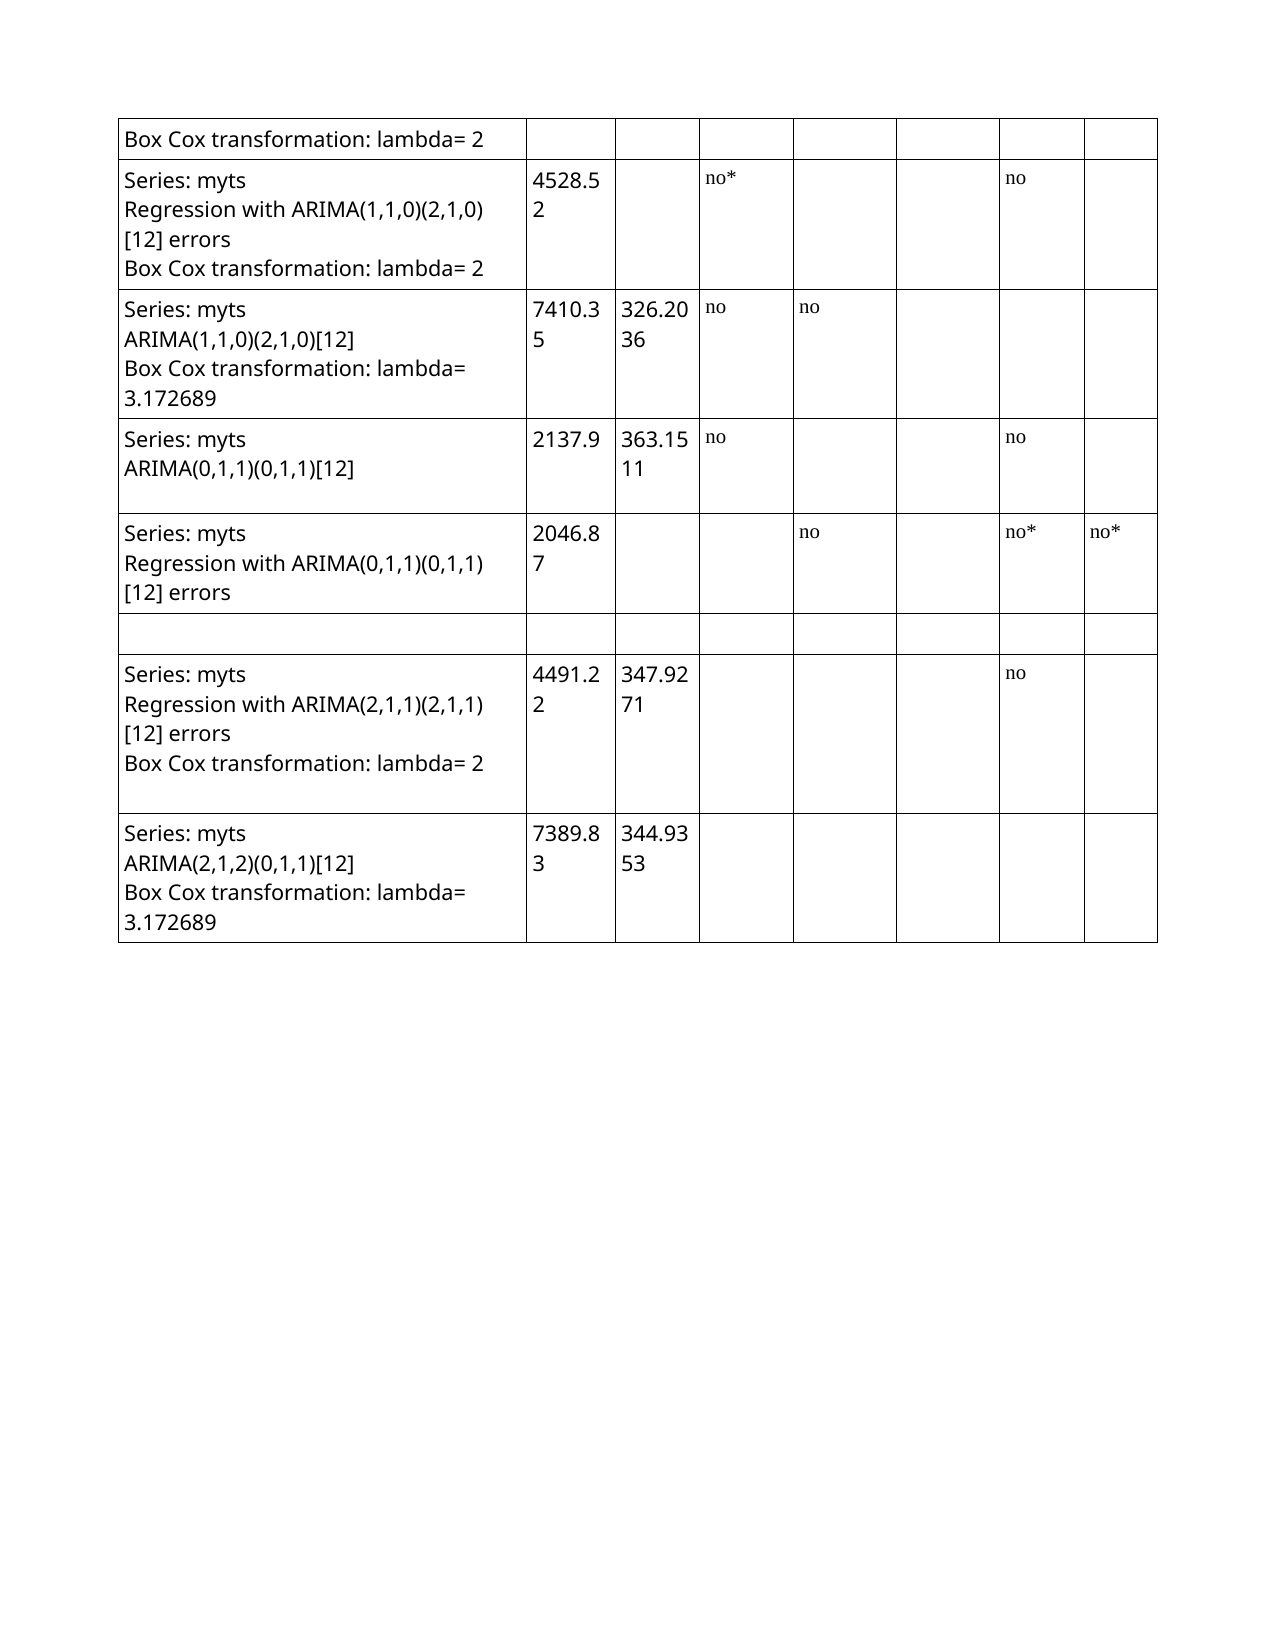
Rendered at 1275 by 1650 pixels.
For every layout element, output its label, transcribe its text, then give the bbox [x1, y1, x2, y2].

table_cell [616, 514, 699, 613]
table_cell [1085, 614, 1157, 654]
table_cell 7389.83 [527, 814, 615, 942]
table_cell [1000, 614, 1084, 654]
table_cell [794, 419, 896, 513]
table_cell no [794, 514, 896, 613]
table_cell [527, 614, 615, 654]
table_cell [527, 119, 615, 159]
table_cell [700, 514, 793, 613]
table_cell [897, 614, 999, 654]
table_cell Series: myts Regression with ARIMA(2,1,1)(2,1,1)[12] errors Box Cox transformation: lambda= 2 [119, 655, 526, 813]
table_cell [794, 614, 896, 654]
table_cell no [794, 290, 896, 418]
table_cell no* [700, 160, 793, 289]
table_cell 347.9271 [616, 655, 699, 813]
table_cell Series: myts Regression with ARIMA(1,1,0)(2,1,0)[12] errors Box Cox transformation: lambda= 2 [119, 160, 526, 289]
table_cell [1000, 814, 1084, 942]
table_cell no [1000, 160, 1084, 289]
table_cell no [700, 419, 793, 513]
table_cell [616, 119, 699, 159]
table_cell [1085, 290, 1157, 418]
table_cell [616, 160, 699, 289]
table_cell [1000, 119, 1084, 159]
table_cell [1085, 419, 1157, 513]
table_cell [897, 514, 999, 613]
table_cell 4491.22 [527, 655, 615, 813]
table_cell [700, 655, 793, 813]
table_cell [794, 814, 896, 942]
table_cell [700, 614, 793, 654]
table_cell [794, 160, 896, 289]
table_cell Series: myts ARIMA(0,1,1)(0,1,1)[12] [119, 419, 526, 513]
table_cell 2137.9 [527, 419, 615, 513]
table_cell no [700, 290, 793, 418]
table_cell [897, 160, 999, 289]
table_cell no [1000, 419, 1084, 513]
table_cell [1085, 655, 1157, 813]
table_cell [897, 290, 999, 418]
table_cell 2046.87 [527, 514, 615, 613]
table_cell 326.2036 [616, 290, 699, 418]
table_cell Series: myts ARIMA(2,1,2)(0,1,1)[12] Box Cox transformation: lambda= 3.172689 [119, 814, 526, 942]
table_cell 7410.35 [527, 290, 615, 418]
table_cell [794, 119, 896, 159]
table_cell no [1000, 655, 1084, 813]
table_cell [119, 614, 526, 654]
table_cell 4528.52 [527, 160, 615, 289]
table_cell 344.9353 [616, 814, 699, 942]
table_cell [897, 419, 999, 513]
table_cell [1085, 160, 1157, 289]
table_cell [700, 119, 793, 159]
table_cell Series: myts Regression with ARIMA(0,1,1)(0,1,1)[12] errors [119, 514, 526, 613]
table_cell [897, 119, 999, 159]
table_cell Box Cox transformation: lambda= 2 [119, 119, 526, 159]
table_cell no* [1085, 514, 1157, 613]
table_cell [794, 655, 896, 813]
table_cell [1000, 290, 1084, 418]
table_cell [700, 814, 793, 942]
table_cell Series: myts ARIMA(1,1,0)(2,1,0)[12] Box Cox transformation: lambda= 3.172689 [119, 290, 526, 418]
table_cell no* [1000, 514, 1084, 613]
table_cell [616, 614, 699, 654]
table_cell [1085, 814, 1157, 942]
table_cell 363.1511 [616, 419, 699, 513]
table_cell [1085, 119, 1157, 159]
table_cell [897, 655, 999, 813]
table_cell [897, 814, 999, 942]
